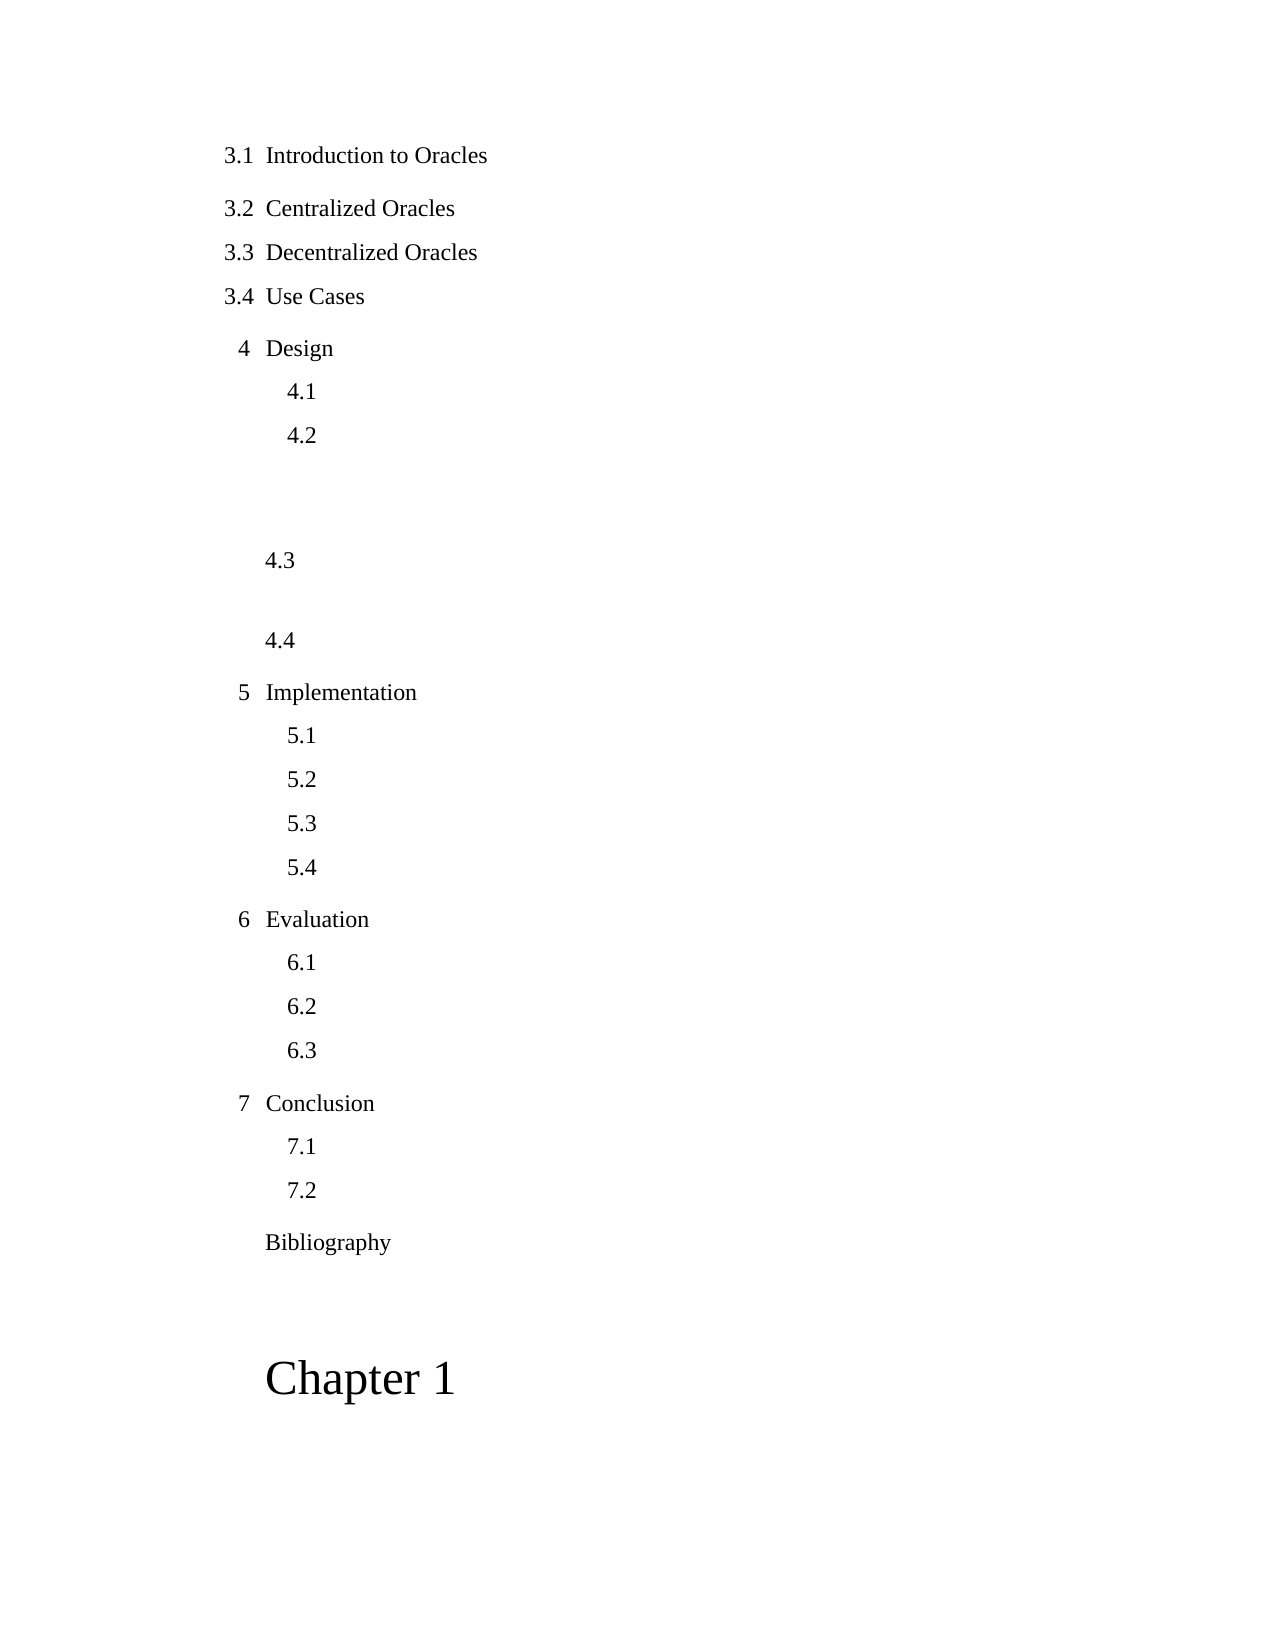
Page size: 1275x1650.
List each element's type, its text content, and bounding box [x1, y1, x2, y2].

text 4.2 [264, 421, 1126, 449]
list Introduction to Oracles [224, 141, 1078, 169]
list Implementation [238, 678, 1078, 705]
text 5.2 [264, 765, 1126, 792]
list Design [238, 334, 1078, 362]
text 6.1 [264, 948, 1126, 976]
list Decentralized Oracles [224, 238, 1078, 265]
text 6.2 [264, 992, 1126, 1020]
text 5.1 [264, 721, 1126, 748]
text 5.4 [264, 853, 1126, 880]
text 7.1 [264, 1132, 1126, 1159]
list Use Cases [224, 282, 1078, 309]
text 4.3 4.4 [265, 465, 370, 654]
text 4.1 [264, 377, 1126, 405]
text Bibliography [265, 1228, 1078, 1256]
list Evaluation [238, 905, 1078, 933]
text 6.3 [264, 1036, 1126, 1064]
text 5.3 [264, 809, 1126, 836]
list Centralized Oracles [224, 194, 1078, 221]
text Chapter 1 [265, 1349, 1126, 1405]
list Conclusion [238, 1089, 1078, 1116]
text 7.2 [264, 1176, 1126, 1203]
